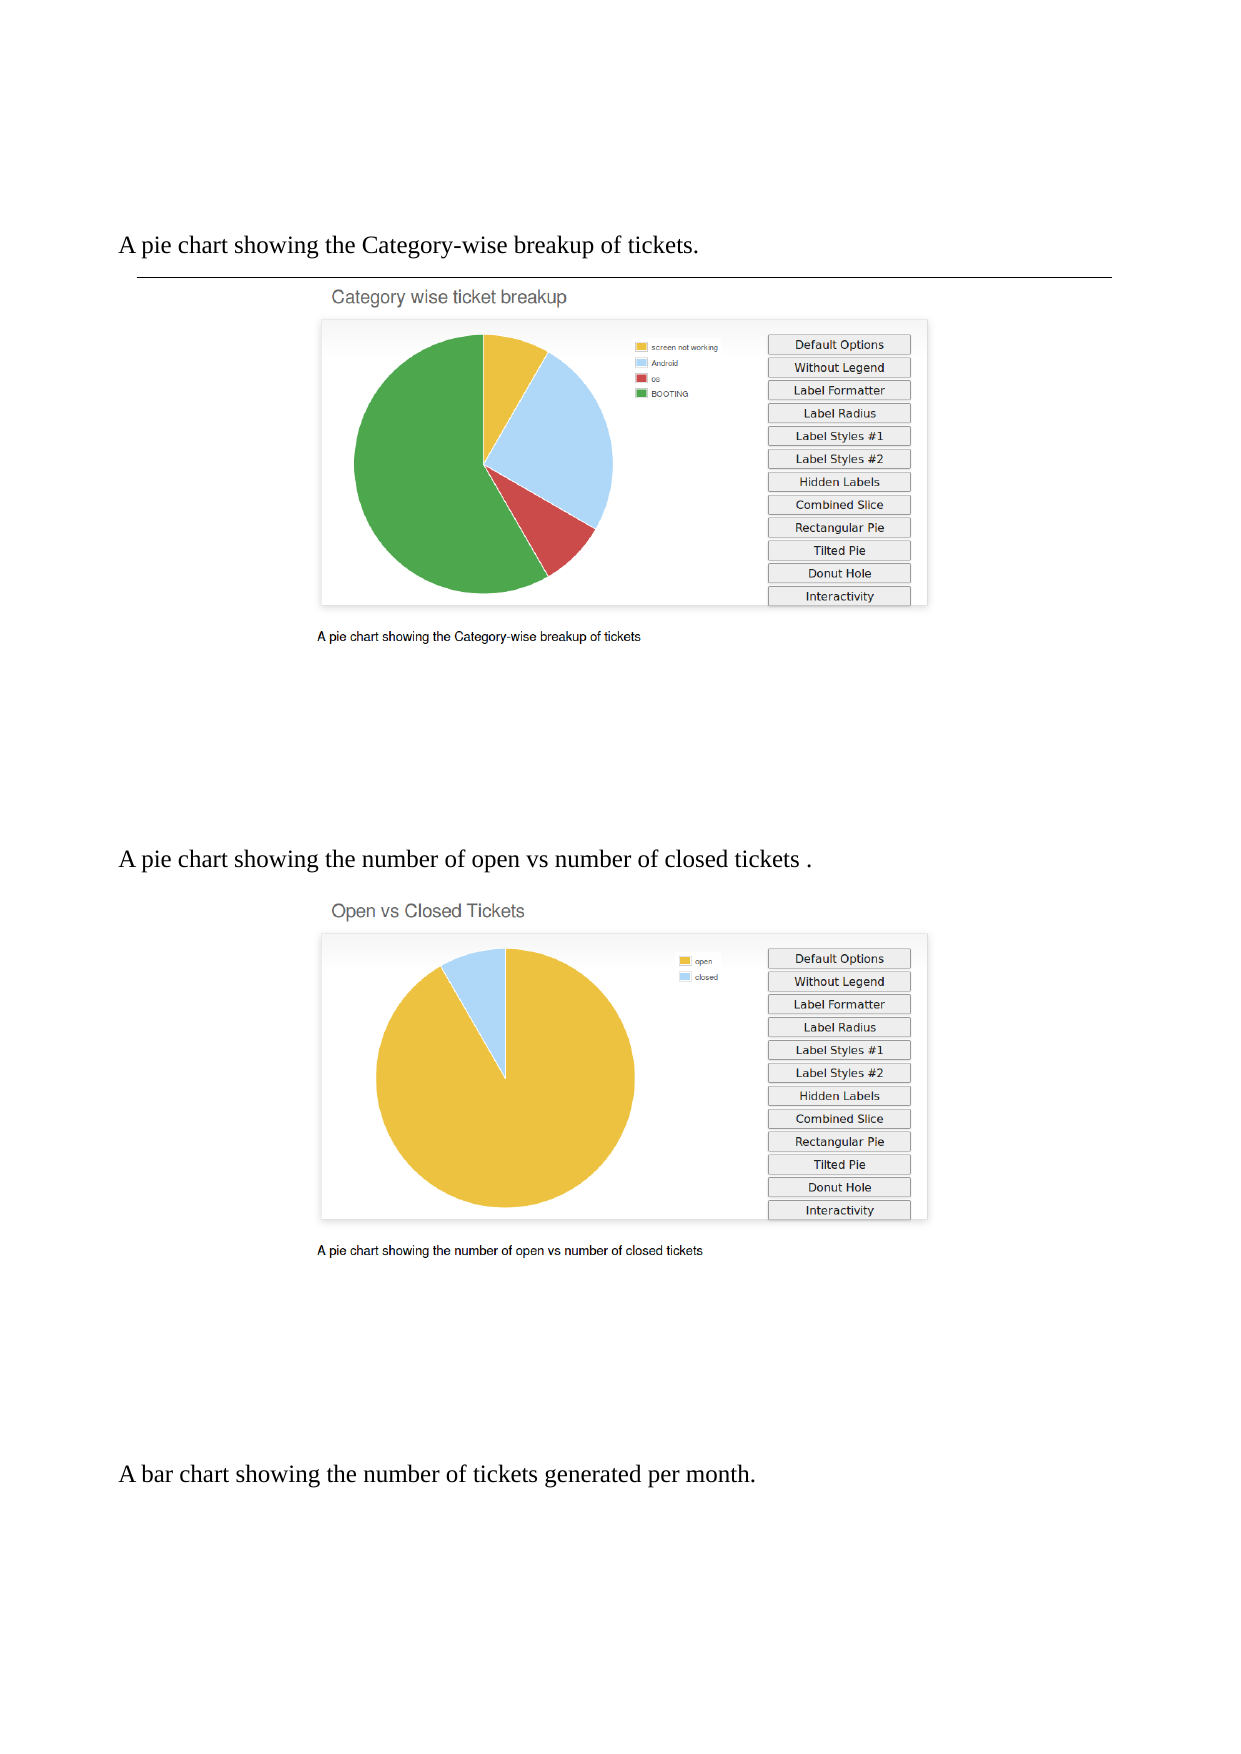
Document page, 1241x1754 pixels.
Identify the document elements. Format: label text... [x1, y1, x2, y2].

text A bar chart showing the number of tickets generated per month. [118, 1459, 1122, 1487]
text A pie chart showing the Category-wise breakup of tickets.A pie chart showing the number of open vs number of closed tickets . [118, 230, 1122, 1459]
picture [136, 892, 1112, 1440]
picture [136, 277, 1112, 826]
